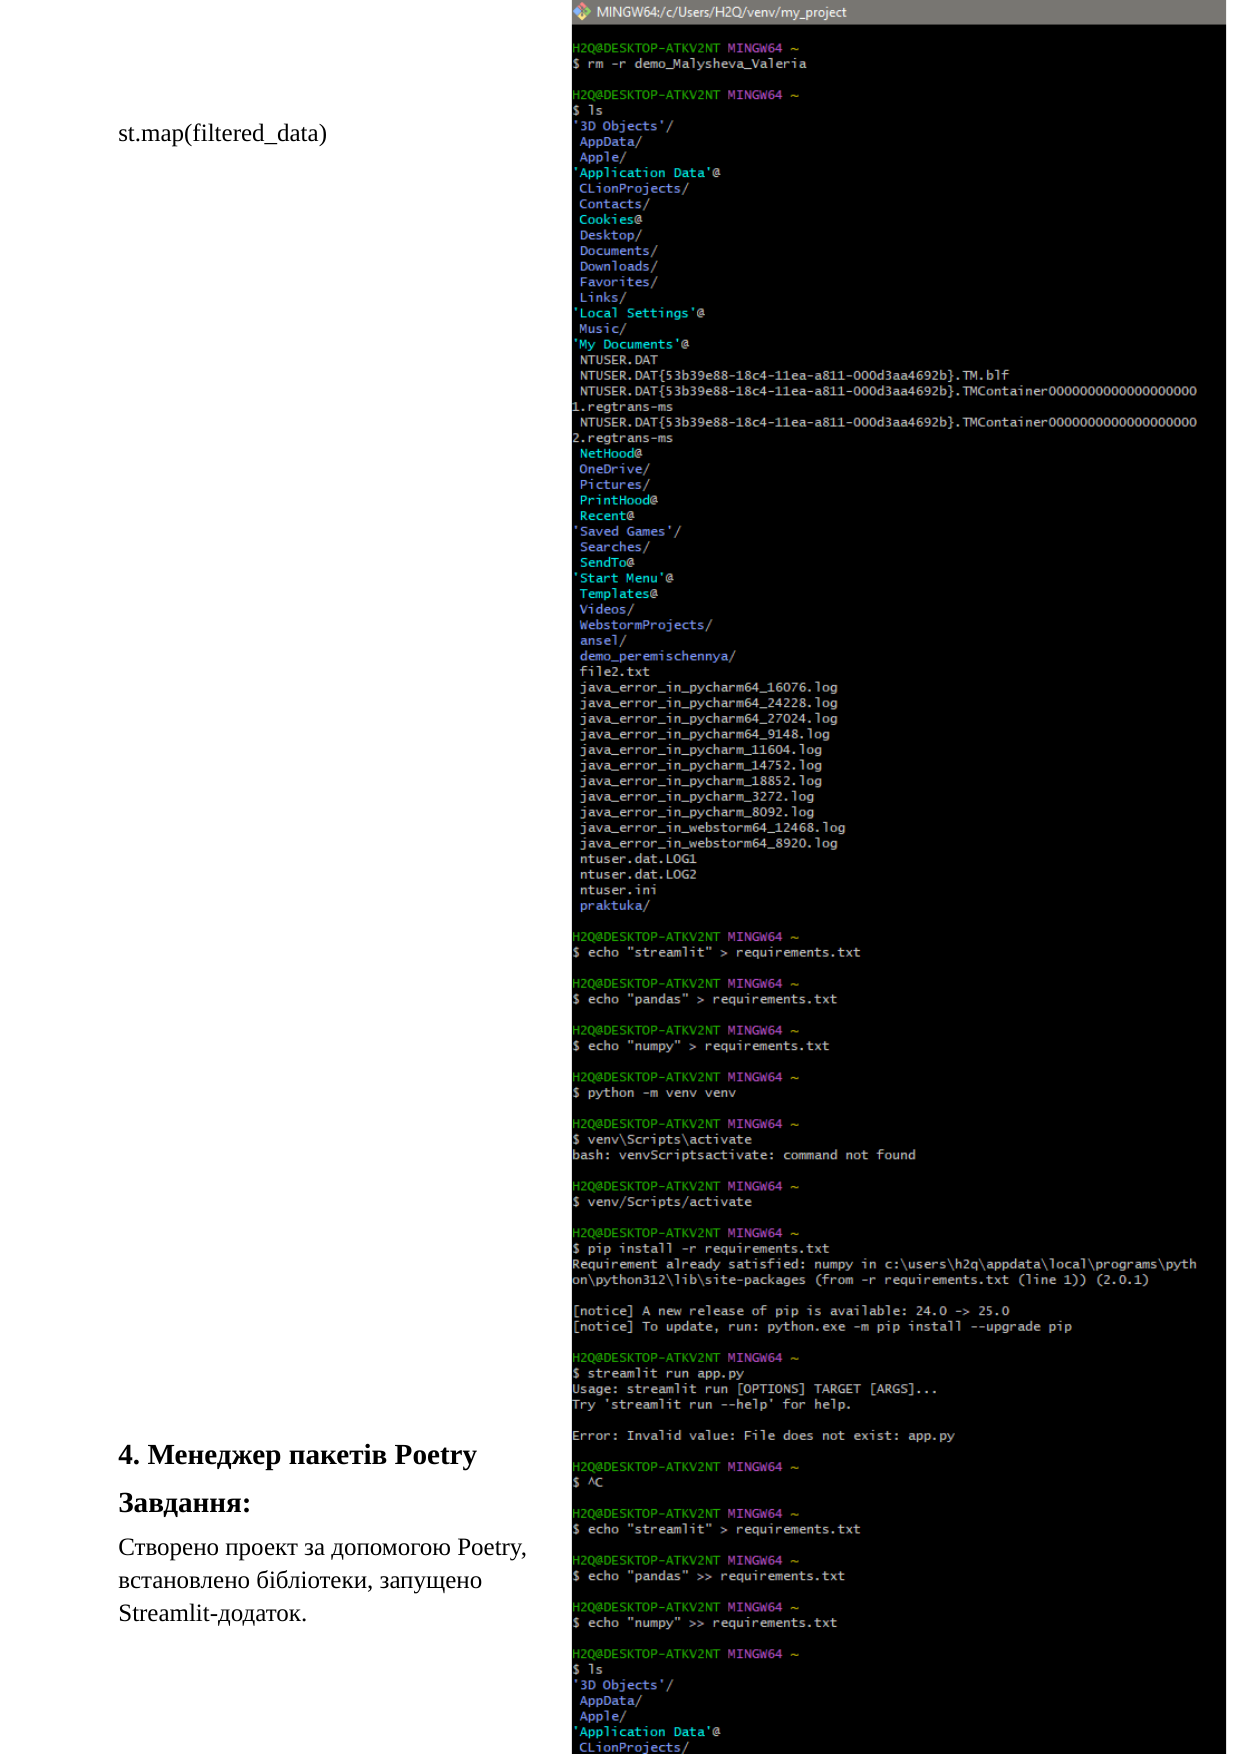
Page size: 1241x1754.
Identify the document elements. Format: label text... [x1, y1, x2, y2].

subtitle Завдання: [118, 1486, 571, 1519]
subtitle 4. Менеджер пакетів Poetry [118, 1437, 571, 1471]
picture [571, 0, 1227, 1754]
text Створено проект за допомогою Poetry, встановлено бібліотеки, запущено Streamlit-додаток. [118, 1532, 571, 1626]
text st.map(filtered_data) [118, 118, 571, 147]
